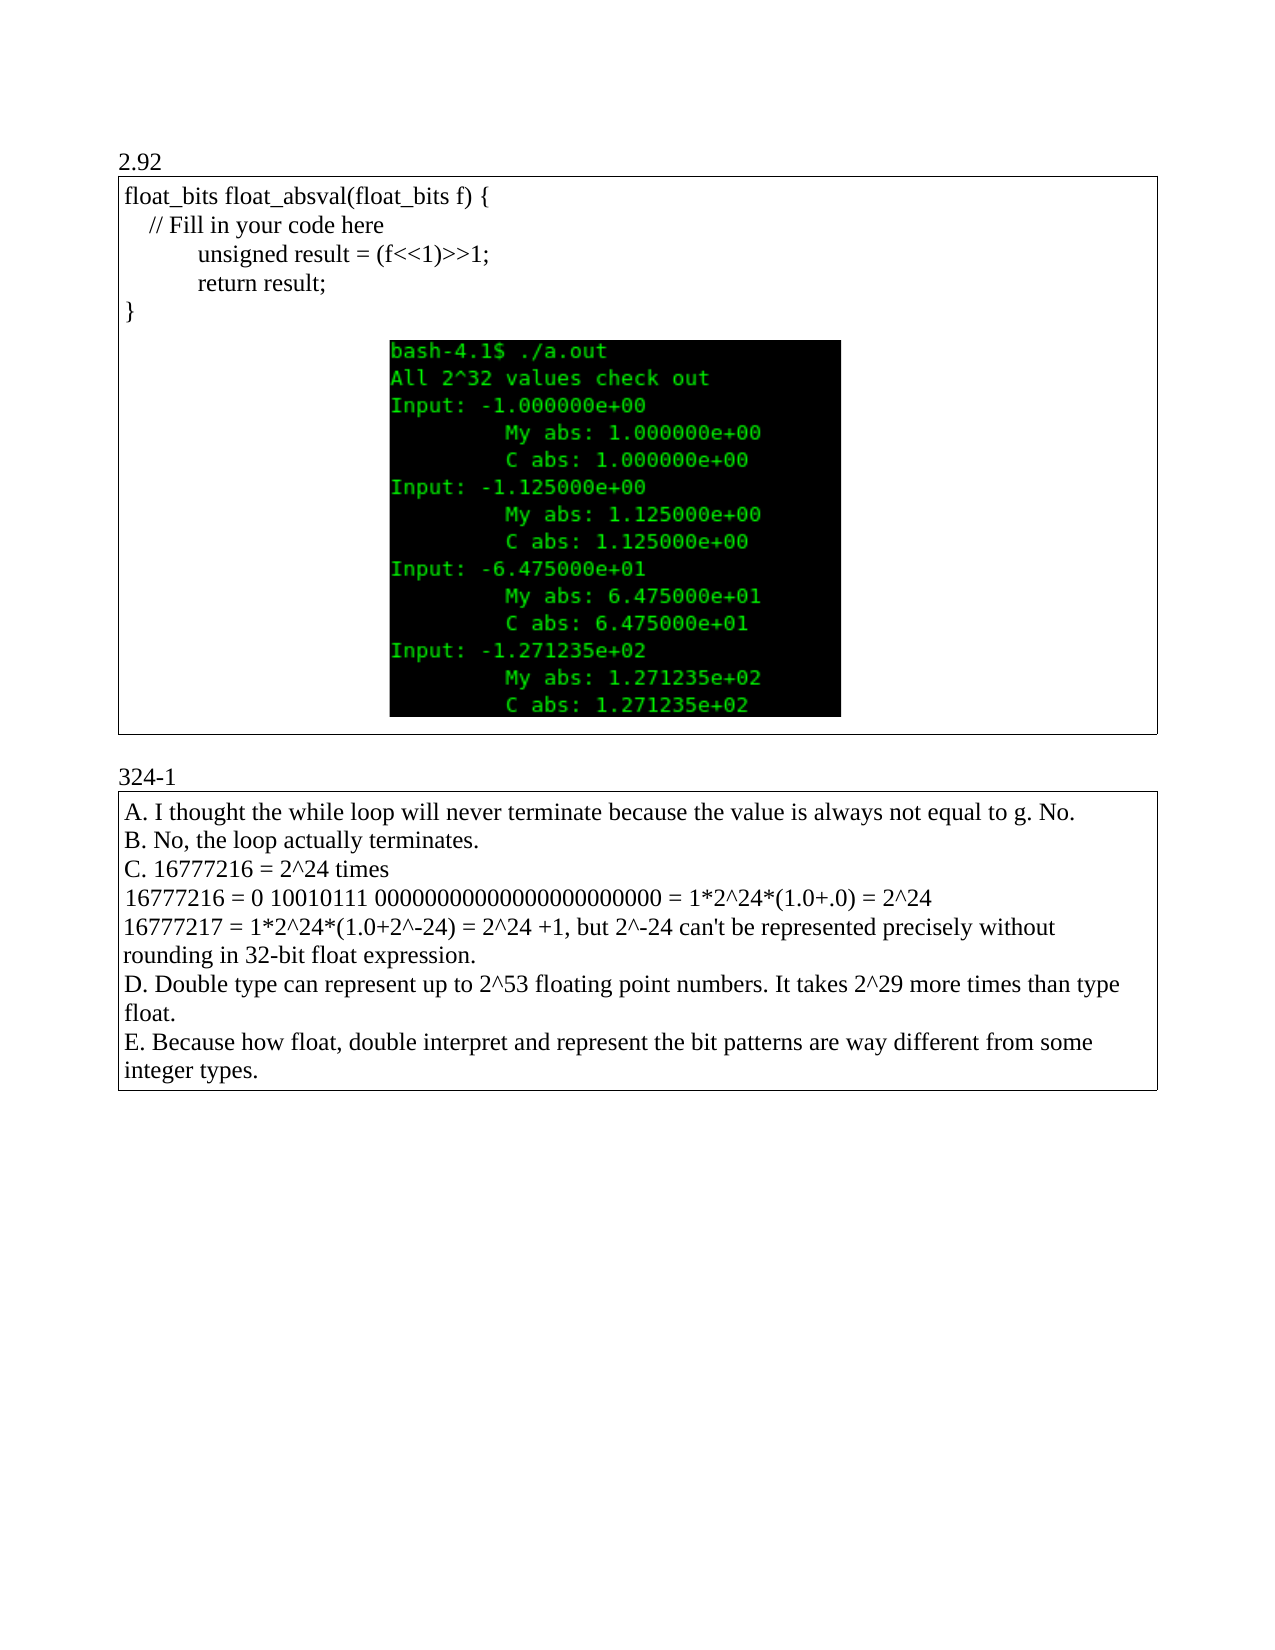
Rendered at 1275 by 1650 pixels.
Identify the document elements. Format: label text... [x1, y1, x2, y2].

table_header float_bits float_absval(float_bits f) { // Fill in your code here unsigned result = (f<<1)>>1; return result; } [119, 177, 1157, 733]
picture [389, 340, 842, 717]
text 324-1 [118, 762, 1157, 791]
table_header A. I thought the while loop will never terminate because the value is always not equal to g. No. B. No, the loop actually terminates. C. 16777216 = 2^24 times 16777216 = 0 10010111 00000000000000000000000 = 1*2^24*(1.0+.0) = 2^24 16777217 = 1*2^24*(1.0+2^-24) = 2^24 +1, but 2^-24 can't be represented precisely without rounding in 32-bit float expression. D. Double type can represent up to 2^53 floating point numbers. It takes 2^29 more times than type float. E. Because how float, double interpret and represent the bit patterns are way different from some integer types. [119, 792, 1157, 1090]
text 2.92 [118, 147, 1157, 176]
